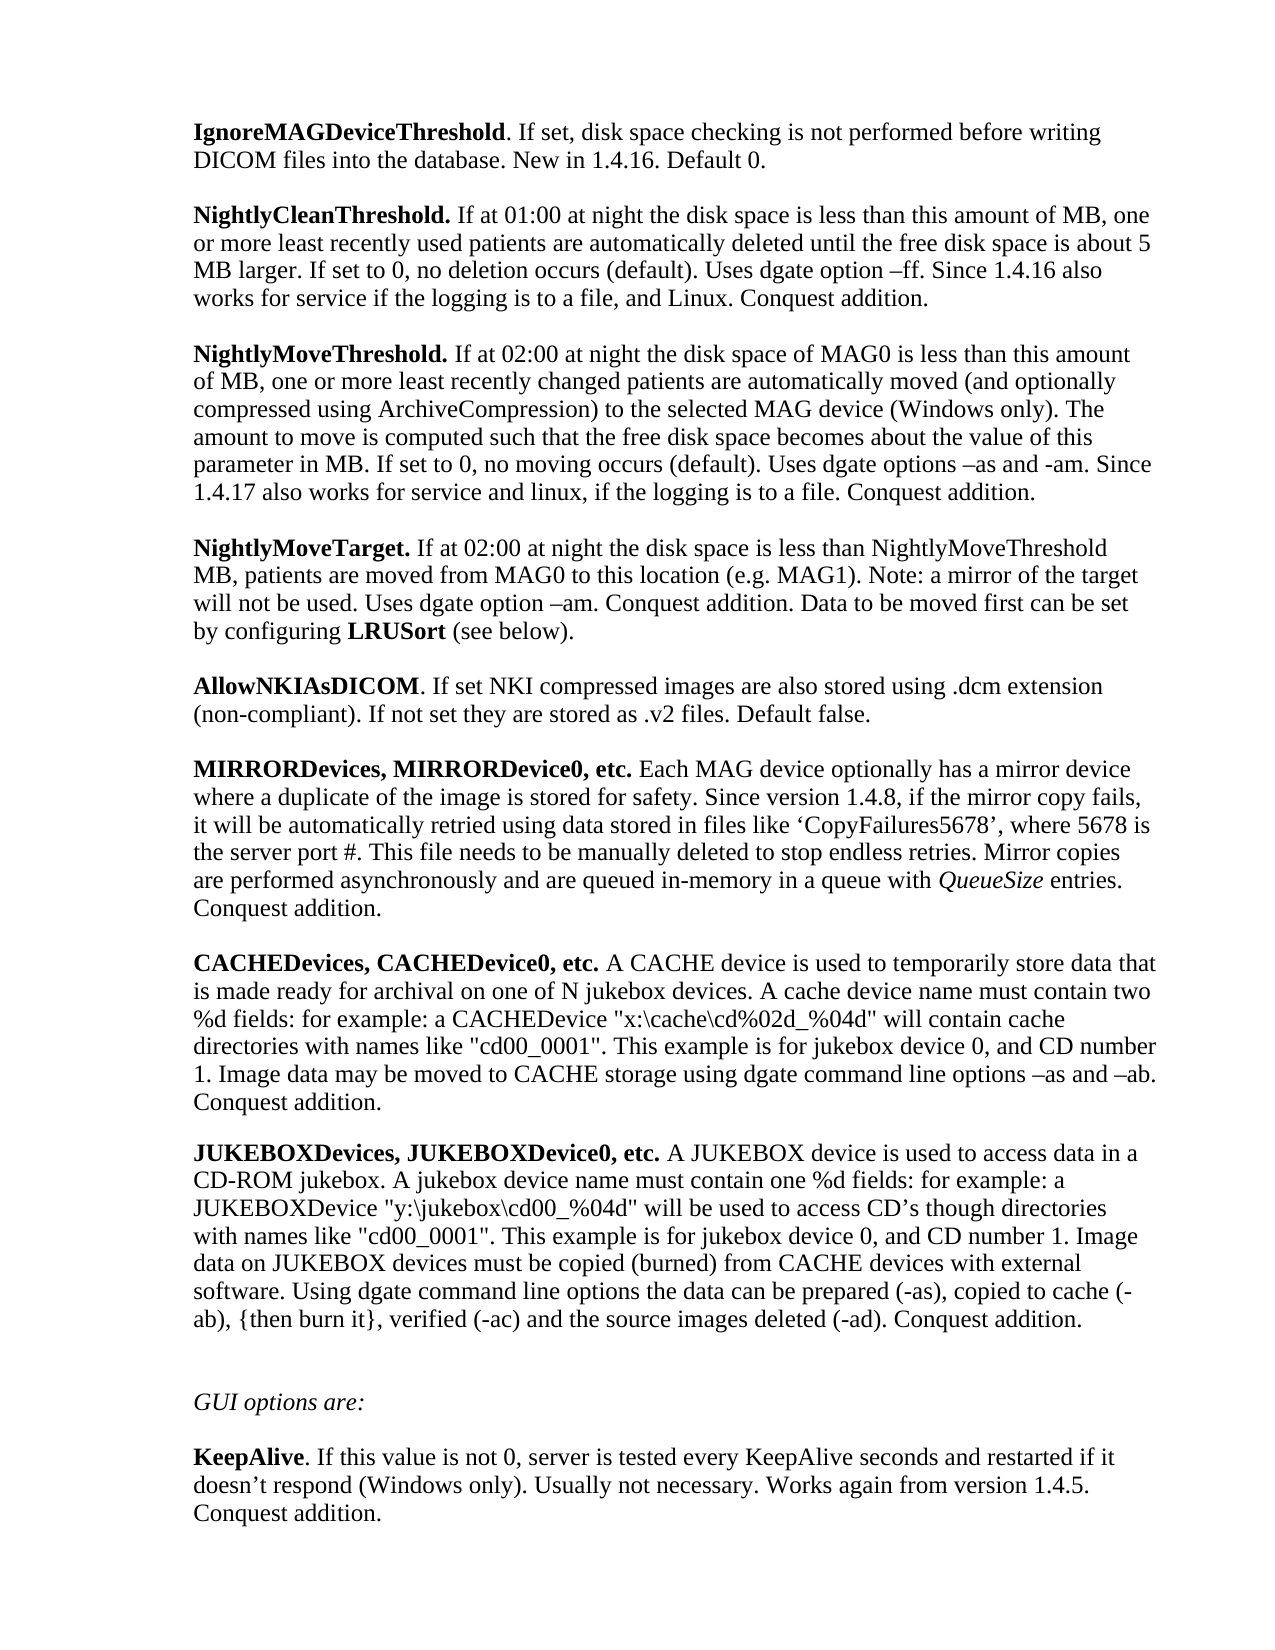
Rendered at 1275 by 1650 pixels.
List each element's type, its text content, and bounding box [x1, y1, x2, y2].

text NightlyMoveThreshold. If at 02:00 at night the disk space of MAG0 is less than this amount of MB, one or more least recently changed patients are automatically moved (and optionally compressed using ArchiveCompression) to the selected MAG device (Windows only). The amount to move is computed such that the free disk space becomes about the value of this parameter in MB. If set to 0, no moving occurs (default). Uses dgate options –as and -am. Since 1.4.17 also works for service and linux, if the logging is to a file. Conquest addition. [193, 340, 1157, 506]
text CACHEDevices, CACHEDevice0, etc. A CACHE device is used to temporarily store data that is made ready for archival on one of N jukebox devices. A cache device name must contain two %d fields: for example: a CACHEDevice "x:\cache\cd%02d_%04d" will contain cache directories with names like "cd00_0001". This example is for jukebox device 0, and CD number 1. Image data may be moved to CACHE storage using dgate command line options –as and –ab. Conquest addition. [193, 949, 1157, 1116]
text NightlyCleanThreshold. If at 01:00 at night the disk space is less than this amount of MB, one or more least recently used patients are automatically deleted until the free disk space is about 5 MB larger. If set to 0, no deletion occurs (default). Uses dgate option –ff. Since 1.4.16 also works for service if the logging is to a file, and Linux. Conquest addition. [193, 201, 1157, 312]
text AllowNKIAsDICOM. If set NKI compressed images are also stored using .dcm extension (non-compliant). If not set they are stored as .v2 files. Default false. [193, 672, 1157, 728]
text JUKEBOXDevices, JUKEBOXDevice0, etc. A JUKEBOX device is used to access data in a CD-ROM jukebox. A jukebox device name must contain one %d fields: for example: a JUKEBOXDevice "y:\jukebox\cd00_%04d" will be used to access CD’s though directories with names like "cd00_0001". This example is for jukebox device 0, and CD number 1. Image data on JUKEBOX devices must be copied (burned) from CACHE devices with external software. Using dgate command line options the data can be prepared (-as), copied to cache (-ab), {then burn it}, verified (-ac) and the source images deleted (-ad). Conquest addition. [193, 1139, 1157, 1333]
text MIRRORDevices, MIRRORDevice0, etc. Each MAG device optionally has a mirror device where a duplicate of the image is stored for safety. Since version 1.4.8, if the mirror copy fails, it will be automatically retried using data stored in files like ‘CopyFailures5678’, where 5678 is the server port #. This file needs to be manually deleted to stop endless retries. Mirror copies are performed asynchronously and are queued in-memory in a queue with QueueSize entries. Conquest addition. [193, 755, 1157, 922]
text KeepAlive. If this value is not 0, server is tested every KeepAlive seconds and restarted if it doesn’t respond (Windows only). Usually not necessary. Works again from version 1.4.5. Conquest addition. [193, 1443, 1157, 1527]
text NightlyMoveTarget. If at 02:00 at night the disk space is less than NightlyMoveThreshold MB, patients are moved from MAG0 to this location (e.g. MAG1). Note: a mirror of the target will not be used. Uses dgate option –am. Conquest addition. Data to be moved first can be set by configuring LRUSort (see below). [193, 534, 1157, 644]
text GUI options are: [193, 1388, 1157, 1416]
text IgnoreMAGDeviceThreshold. If set, disk space checking is not performed before writing DICOM files into the database. New in 1.4.16. Default 0. [193, 118, 1157, 173]
